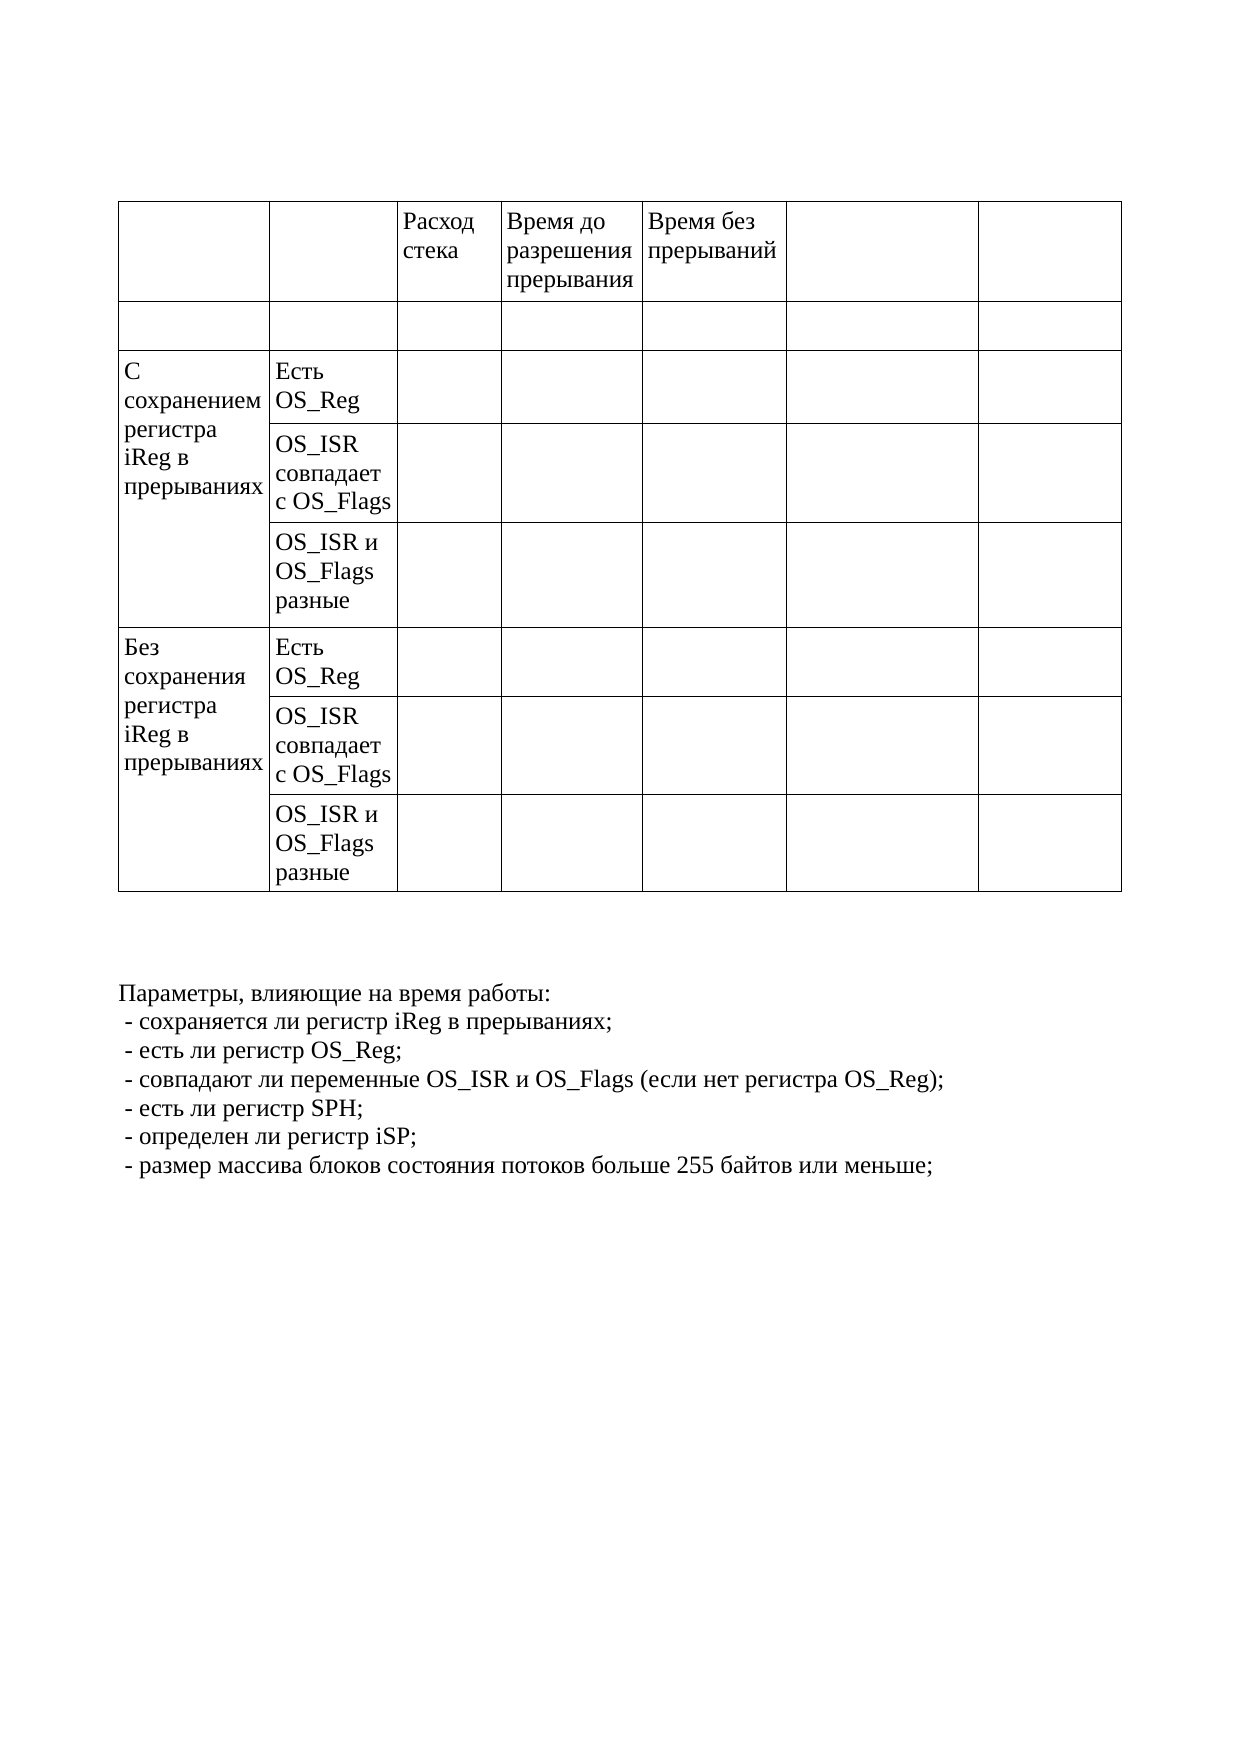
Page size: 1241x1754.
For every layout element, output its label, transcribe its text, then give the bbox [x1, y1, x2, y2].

table_cell [643, 351, 786, 423]
table_cell [979, 302, 1121, 350]
table_header Время без прерываний [643, 202, 786, 301]
table_cell [787, 302, 978, 350]
table_cell [502, 628, 642, 696]
table_cell [398, 302, 501, 350]
table_cell Есть OS_Reg [270, 351, 397, 423]
text - определен ли регистр iSP; [118, 1121, 1122, 1150]
table_cell [643, 795, 786, 891]
table_header [270, 202, 397, 301]
table_cell [979, 351, 1121, 423]
table_cell [643, 424, 786, 522]
table_cell [270, 302, 397, 350]
table_cell [787, 424, 978, 522]
table_cell [979, 628, 1121, 696]
table_header [979, 202, 1121, 301]
table_cell [502, 302, 642, 350]
table_cell [979, 697, 1121, 793]
table_cell [398, 523, 501, 627]
table_cell [398, 628, 501, 696]
text - сохраняется ли регистр iReg в прерываниях; [118, 1006, 1122, 1035]
text Параметры, влияющие на время работы: [118, 978, 1122, 1006]
table_cell [398, 795, 501, 891]
table_cell [979, 424, 1121, 522]
table_cell [119, 302, 269, 350]
table_cell [787, 351, 978, 423]
table_cell OS_ISR совпадает с OS_Flags [270, 424, 397, 522]
table_cell [398, 351, 501, 423]
text - совпадают ли переменные OS_ISR и OS_Flags (если нет регистра OS_Reg); [118, 1064, 1122, 1093]
table_cell Есть OS_Reg [270, 628, 397, 696]
table_cell [979, 795, 1121, 891]
table_cell [787, 628, 978, 696]
table_cell [643, 523, 786, 627]
table_header Время до разрешения прерывания [502, 202, 642, 301]
table_cell [502, 351, 642, 423]
table_cell [643, 302, 786, 350]
table_cell [979, 523, 1121, 627]
table_header [787, 202, 978, 301]
table_cell OS_ISR и OS_Flags разные [270, 795, 397, 891]
table_cell [643, 697, 786, 793]
table_cell [398, 424, 501, 522]
table_header [119, 202, 269, 301]
table_cell [502, 795, 642, 891]
table_cell OS_ISR и OS_Flags разные [270, 523, 397, 627]
table_cell [502, 424, 642, 522]
table_cell [787, 697, 978, 793]
table_cell [787, 795, 978, 891]
table_cell [502, 523, 642, 627]
table_cell С сохранением регистра iReg в прерываниях [119, 351, 269, 627]
text - есть ли регистр SPH; [118, 1093, 1122, 1121]
text - размер массива блоков состояния потоков больше 255 байтов или меньше; [118, 1150, 1122, 1179]
table_cell Без сохранения регистра iReg в прерываниях [119, 628, 269, 891]
text - есть ли регистр OS_Reg; [118, 1035, 1122, 1064]
table_cell [787, 523, 978, 627]
table_cell [398, 697, 501, 793]
table_header Расход стека [398, 202, 501, 301]
table_cell OS_ISR совпадает с OS_Flags [270, 697, 397, 793]
table_cell [502, 697, 642, 793]
table_cell [643, 628, 786, 696]
